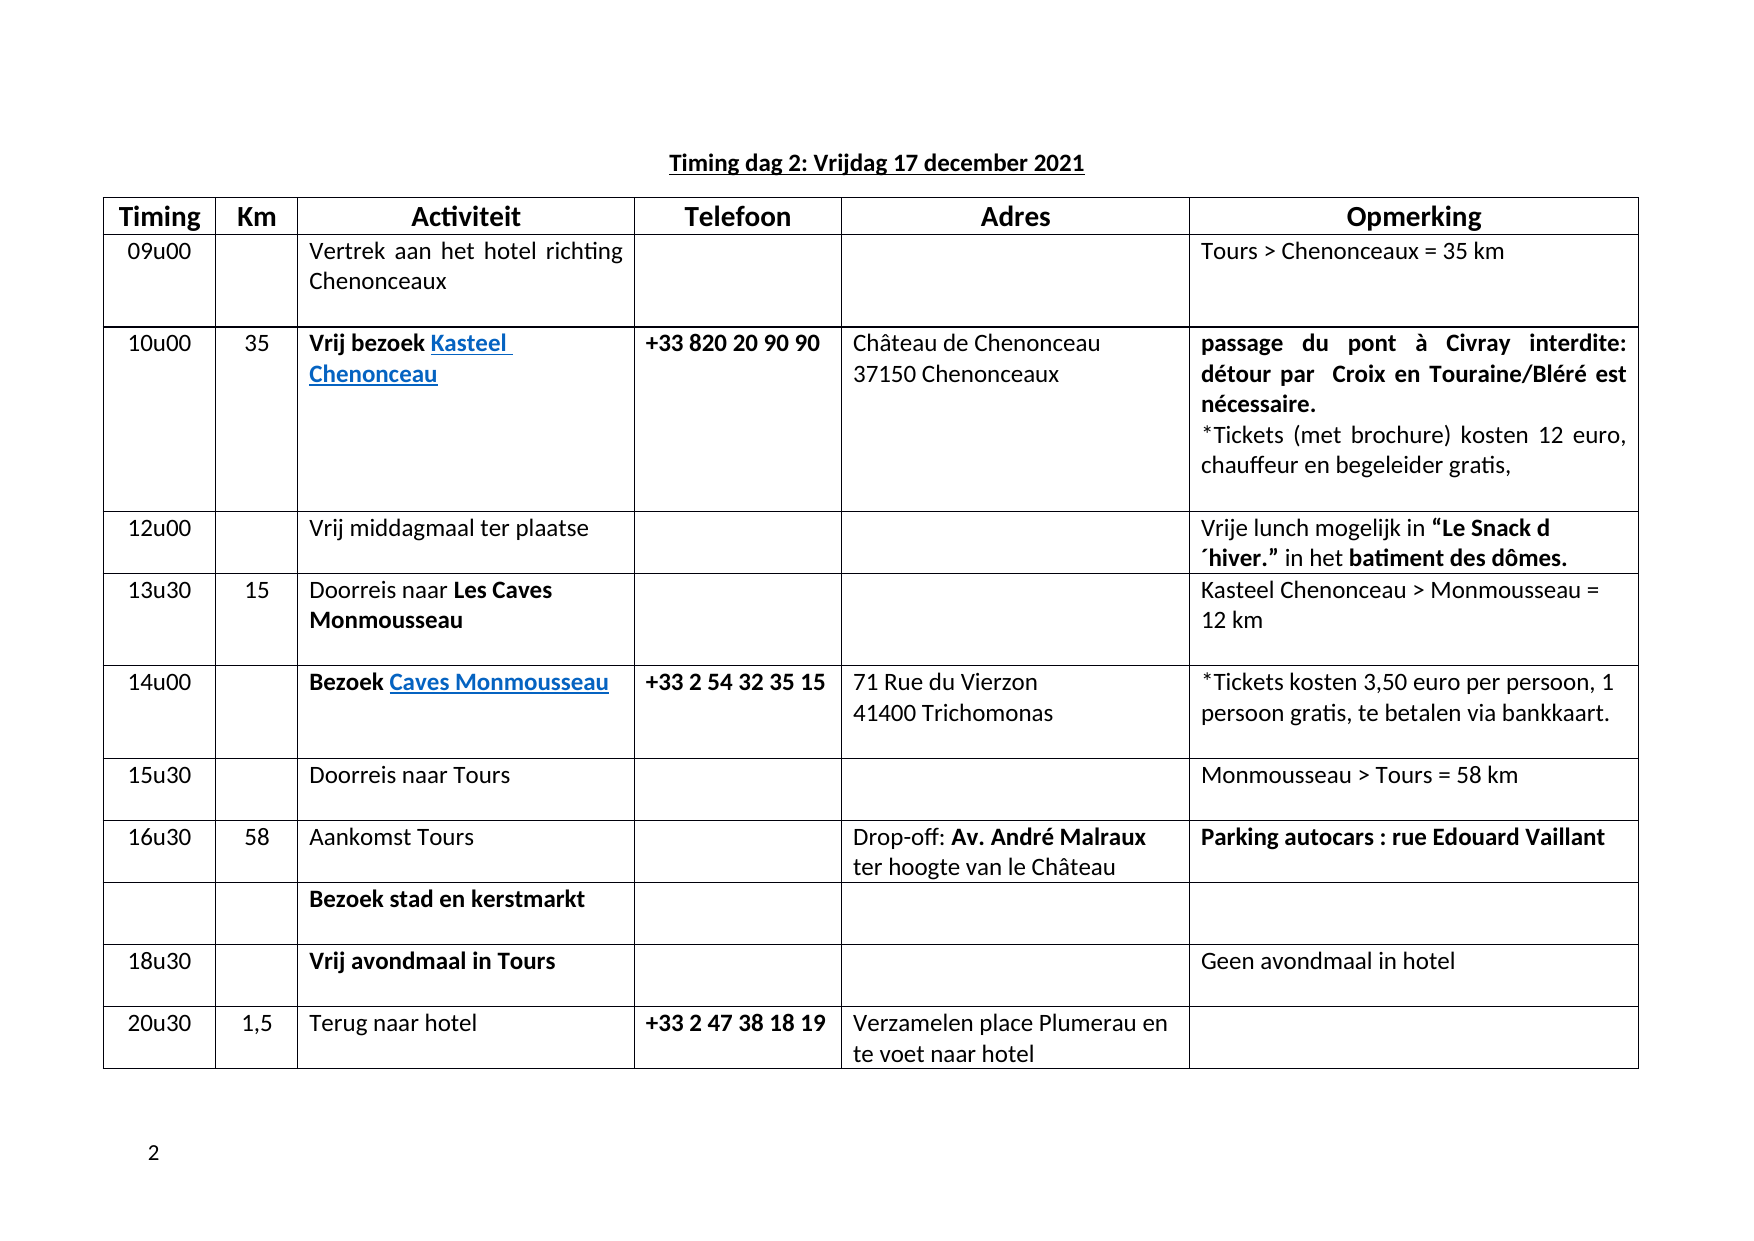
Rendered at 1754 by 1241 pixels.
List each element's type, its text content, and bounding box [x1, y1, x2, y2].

table_cell [635, 883, 841, 944]
table_cell Aankomst Tours [298, 821, 634, 882]
table_cell 58 [216, 821, 297, 882]
table_cell 1,5 [216, 1007, 297, 1068]
table_cell Monmousseau > Tours = 58 km [1190, 759, 1638, 820]
table_cell Doorreis naar Tours [298, 759, 634, 820]
table_cell [635, 821, 841, 882]
table_cell Tours > Chenonceaux = 35 km [1190, 235, 1638, 326]
table_cell [216, 666, 297, 758]
table_cell Vrije lunch mogelijk in “Le Snack d´hiver.” in het batiment des dômes. [1190, 512, 1638, 573]
table_cell [216, 759, 297, 820]
table_cell 15 [216, 574, 297, 665]
table_cell [216, 235, 297, 326]
table_cell Bezoek Caves Monmousseau [298, 666, 634, 758]
table_cell 14u00 [104, 666, 215, 758]
table_header Activiteit [298, 198, 634, 234]
table_header Adres [842, 198, 1189, 234]
table_cell Château de Chenonceau 37150 Chenonceaux [842, 328, 1189, 511]
table_cell Vrij middagmaal ter plaatse [298, 512, 634, 573]
table_cell Vertrek aan het hotel richting Chenonceaux [298, 235, 634, 326]
table_cell [635, 512, 841, 573]
table_cell Kasteel Chenonceau > Monmousseau = 12 km [1190, 574, 1638, 665]
table_header Telefoon [635, 198, 841, 234]
table_cell [842, 574, 1189, 665]
table_cell 15u30 [104, 759, 215, 820]
table_cell 20u30 [104, 1007, 215, 1068]
table_cell passage du pont à Civray interdite: détour par Croix en Touraine/Bléré est nécessaire. *Tickets (met brochure) kosten 12 euro, chauffeur en begeleider gratis, [1190, 328, 1638, 511]
table_cell [216, 883, 297, 944]
table_cell [635, 759, 841, 820]
table_cell [635, 574, 841, 665]
table_cell 71 Rue du Vierzon 41400 Trichomonas [842, 666, 1189, 758]
table_cell 09u00 [104, 235, 215, 326]
table_cell 18u30 [104, 945, 215, 1006]
table_header Timing [104, 198, 215, 234]
table_cell Verzamelen place Plumerau en te voet naar hotel [842, 1007, 1189, 1068]
table_cell Bezoek stad en kerstmarkt [298, 883, 634, 944]
table_cell [842, 883, 1189, 944]
table_cell [104, 883, 215, 944]
table_cell 35 [216, 328, 297, 511]
table_cell 10u00 [104, 328, 215, 511]
table_cell +33 2 47 38 18 19 [635, 1007, 841, 1068]
table_cell [635, 945, 841, 1006]
table_cell [842, 235, 1189, 326]
text Timing dag 2: Vrijdag 17 december 2021 [148, 148, 1606, 178]
table_cell [842, 512, 1189, 573]
table_cell [842, 945, 1189, 1006]
table_cell 16u30 [104, 821, 215, 882]
table_cell [216, 512, 297, 573]
table_cell Vrij avondmaal in Tours [298, 945, 634, 1006]
table_cell Geen avondmaal in hotel [1190, 945, 1638, 1006]
table_cell +33 820 20 90 90 [635, 328, 841, 511]
table_cell Terug naar hotel [298, 1007, 634, 1068]
table_cell 13u30 [104, 574, 215, 665]
table_cell [842, 759, 1189, 820]
table_cell Parking autocars : rue Edouard Vaillant [1190, 821, 1638, 882]
table_header Opmerking [1190, 198, 1638, 234]
table_cell Drop-off: Av. André Malraux ter hoogte van le Château [842, 821, 1189, 882]
table_cell Doorreis naar Les Caves Monmousseau [298, 574, 634, 665]
table_header Km [216, 198, 297, 234]
table_cell *Tickets kosten 3,50 euro per persoon, 1 persoon gratis, te betalen via bankkaart. [1190, 666, 1638, 758]
table_cell [635, 235, 841, 326]
table_cell [1190, 883, 1638, 944]
table_cell +33 2 54 32 35 15 [635, 666, 841, 758]
table_cell [216, 945, 297, 1006]
table_cell 12u00 [104, 512, 215, 573]
table_cell [1190, 1007, 1638, 1068]
table_cell Vrij bezoek Kasteel Chenonceau [298, 328, 634, 511]
